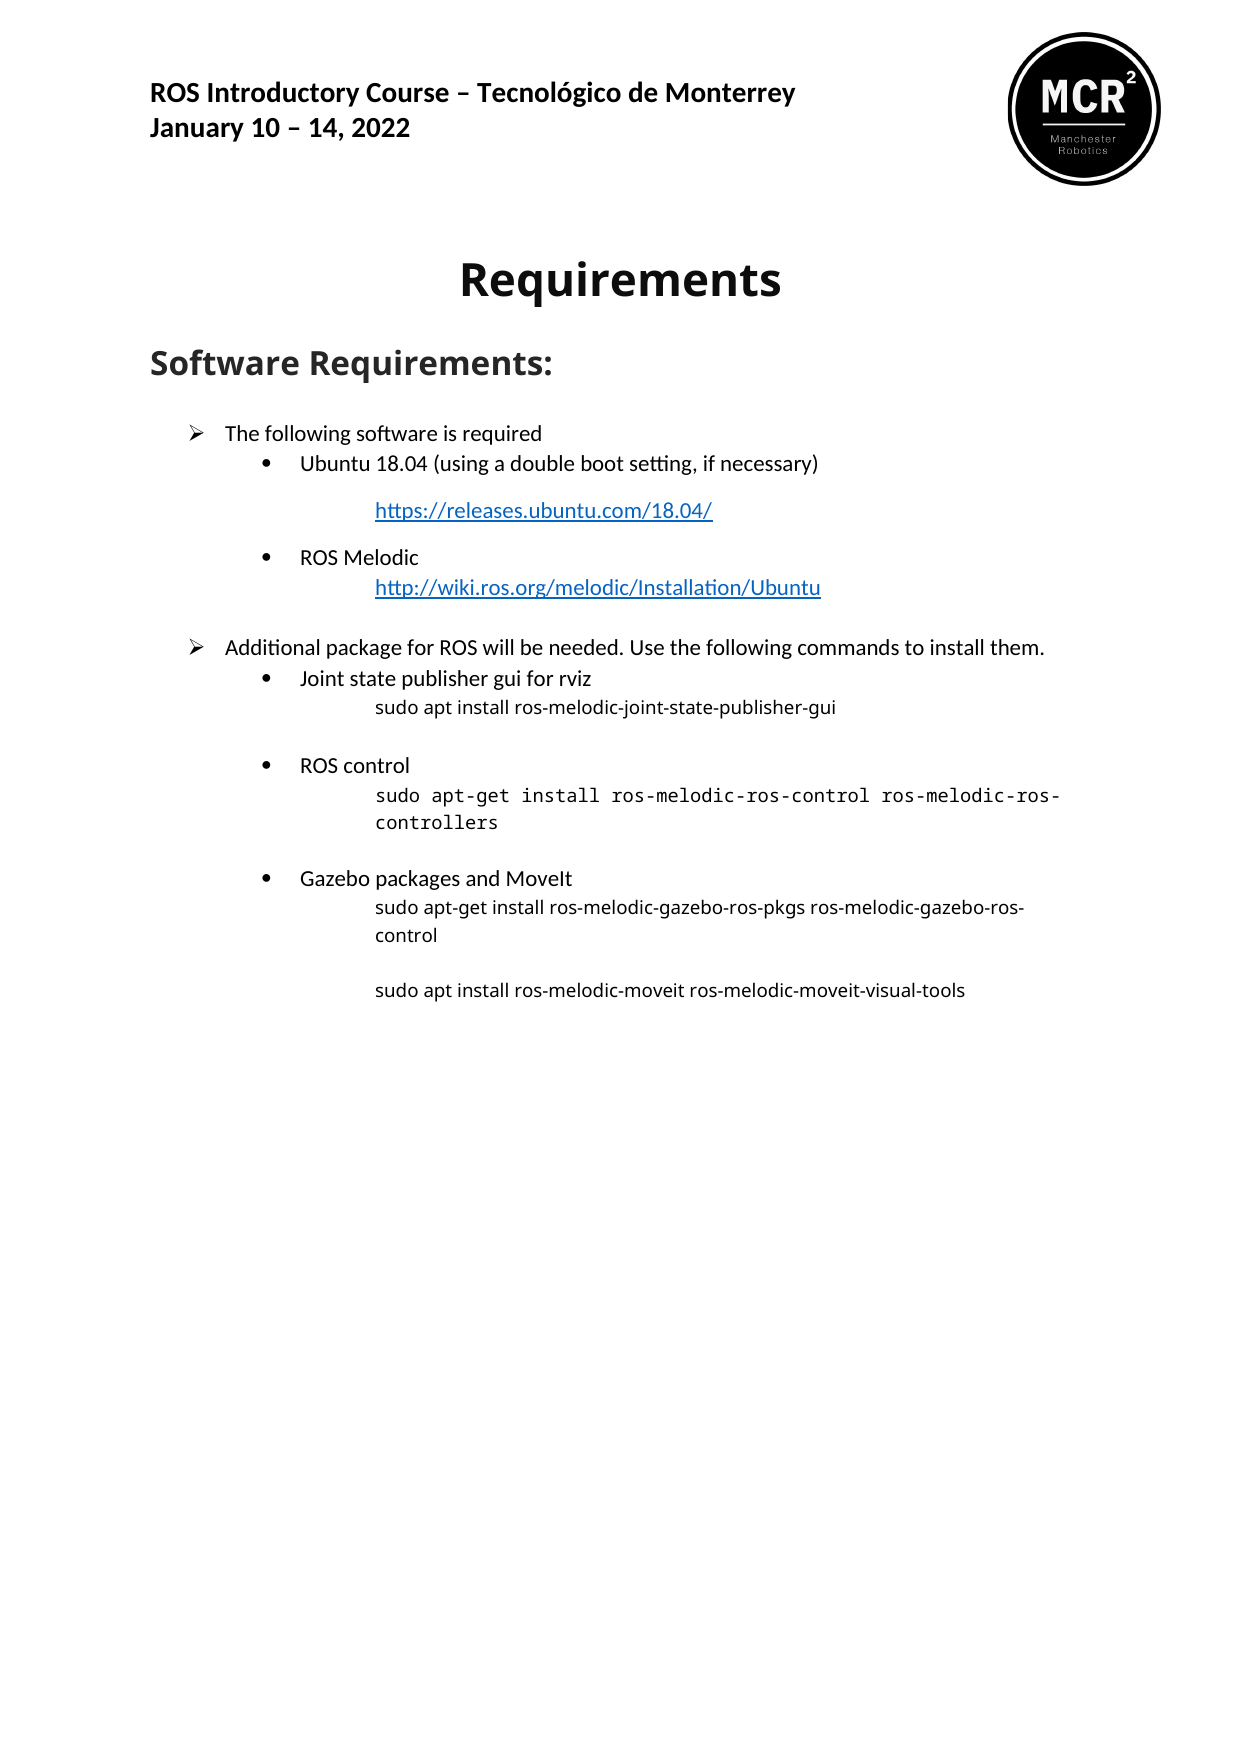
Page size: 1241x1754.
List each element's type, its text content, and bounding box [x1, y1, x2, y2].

list The following software is required [187, 419, 1090, 447]
list ROS Melodic [262, 543, 1090, 571]
list Additional package for ROS will be needed. Use the following commands to install them. [187, 633, 1090, 662]
list sudo apt-get install ros-melodic-gazebo-ros-pkgs ros-melodic-gazebo-ros- control [300, 894, 1090, 948]
list Ubuntu 18.04 (using a double boot setting, if necessary) [262, 449, 1090, 477]
subtitle Software Requirements: [150, 340, 1090, 385]
list sudo apt install ros-melodic-moveit ros-melodic-moveit-visual-tools [300, 977, 1090, 1003]
subtitle Requirements [150, 247, 1090, 310]
list sudo apt install ros-melodic-joint-state-publisher-gui [300, 694, 1090, 719]
list Joint state publisher gui for rviz [262, 664, 1090, 692]
text https://releases.ubuntu.com/18.04/ [150, 496, 1090, 524]
list sudo apt-get install ros-melodic-ros-control ros-melodic-ros- controllers [300, 782, 1090, 835]
list http://wiki.ros.org/melodic/Installation/Ubuntu [337, 573, 1090, 601]
list ROS control [262, 752, 1090, 780]
picture [1007, 32, 1161, 186]
list Gazebo packages and MoveIt [262, 864, 1090, 892]
